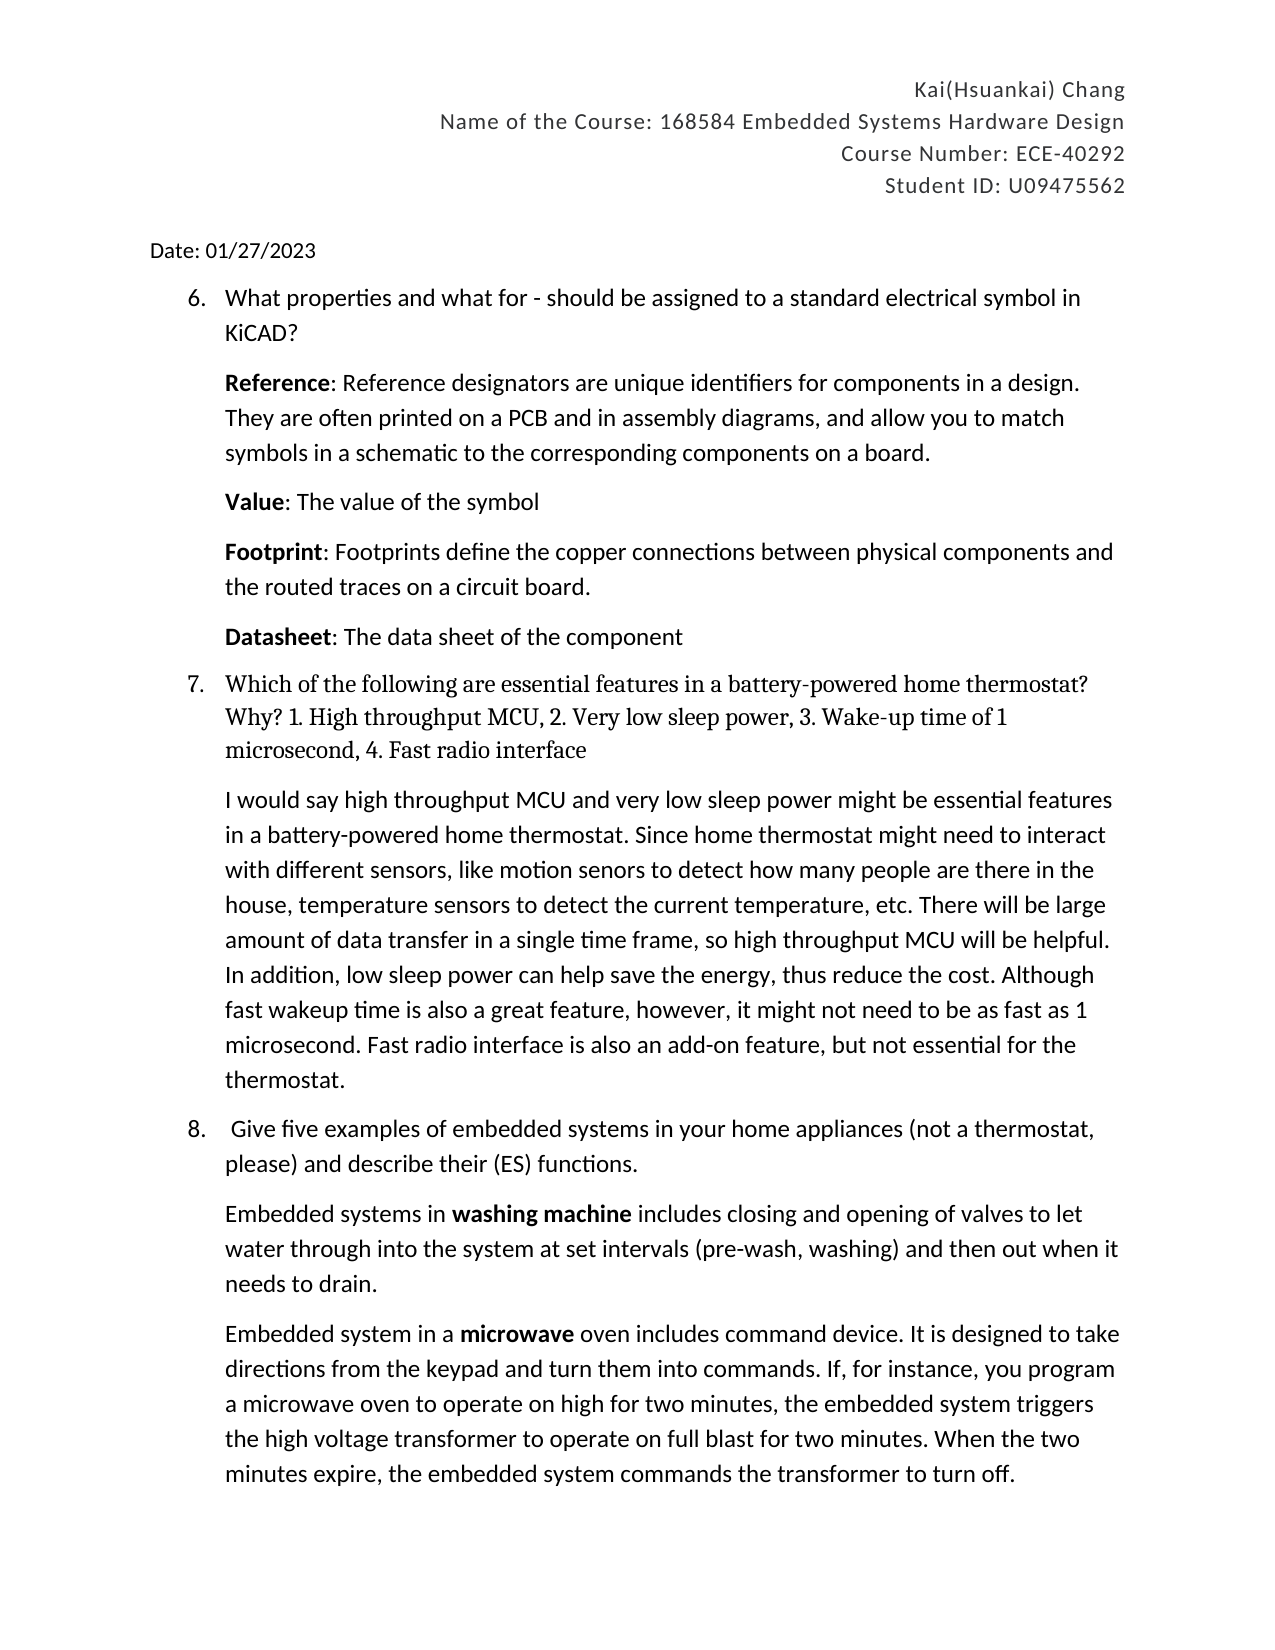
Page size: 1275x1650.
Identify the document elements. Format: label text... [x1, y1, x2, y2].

list Value: The value of the symbol [187, 487, 1125, 517]
list Which of the following are essential features in a battery-powered home thermostat? Why? 1. High throughput MCU, 2. Very low sleep power, 3. Wake-up time of 1 microsecond, 4. Fast radio interface [187, 670, 1125, 765]
list I would say high throughput MCU and very low sleep power might be essential features in a battery-powered home thermostat. Since home thermostat might need to interact with different sensors, like motion senors to detect how many people are there in the house, temperature sensors to detect the current temperature, etc. There will be large amount of data transfer in a single time frame, so high throughput MCU will be helpful. In addition, low sleep power can help save the energy, thus reduce the cost. Although fast wakeup time is also a great feature, however, it might not need to be as fast as 1 microsecond. Fast radio interface is also an add-on feature, but not essential for the thermostat. [187, 784, 1125, 1094]
list Datasheet: The data sheet of the component [187, 621, 1125, 651]
list Footprint: Footprints define the copper connections between physical components and the routed traces on a circuit board. [187, 536, 1125, 602]
list Reference: Reference designators are unique identifiers for components in a design. They are often printed on a PCB and in assembly diagrams, and allow you to match symbols in a schematic to the corresponding components on a board. [187, 367, 1125, 467]
list Embedded system in a microwave oven includes command device. It is designed to take directions from the keypad and turn them into commands. If, for instance, you program a microwave oven to operate on high for two minutes, the embedded system triggers the high voltage transformer to operate on full blast for two minutes. When the two minutes expire, the embedded system commands the transformer to turn off. [187, 1318, 1125, 1488]
list Embedded systems in washing machine includes closing and opening of valves to let water through into the system at set intervals (pre-wash, washing) and then out when it needs to drain. [187, 1198, 1125, 1299]
list What properties and what for - should be assigned to a standard electrical symbol in KiCAD? [187, 282, 1125, 348]
list Give five examples of embedded systems in your home appliances (not a thermostat, please) and describe their (ES) functions. [187, 1113, 1125, 1179]
